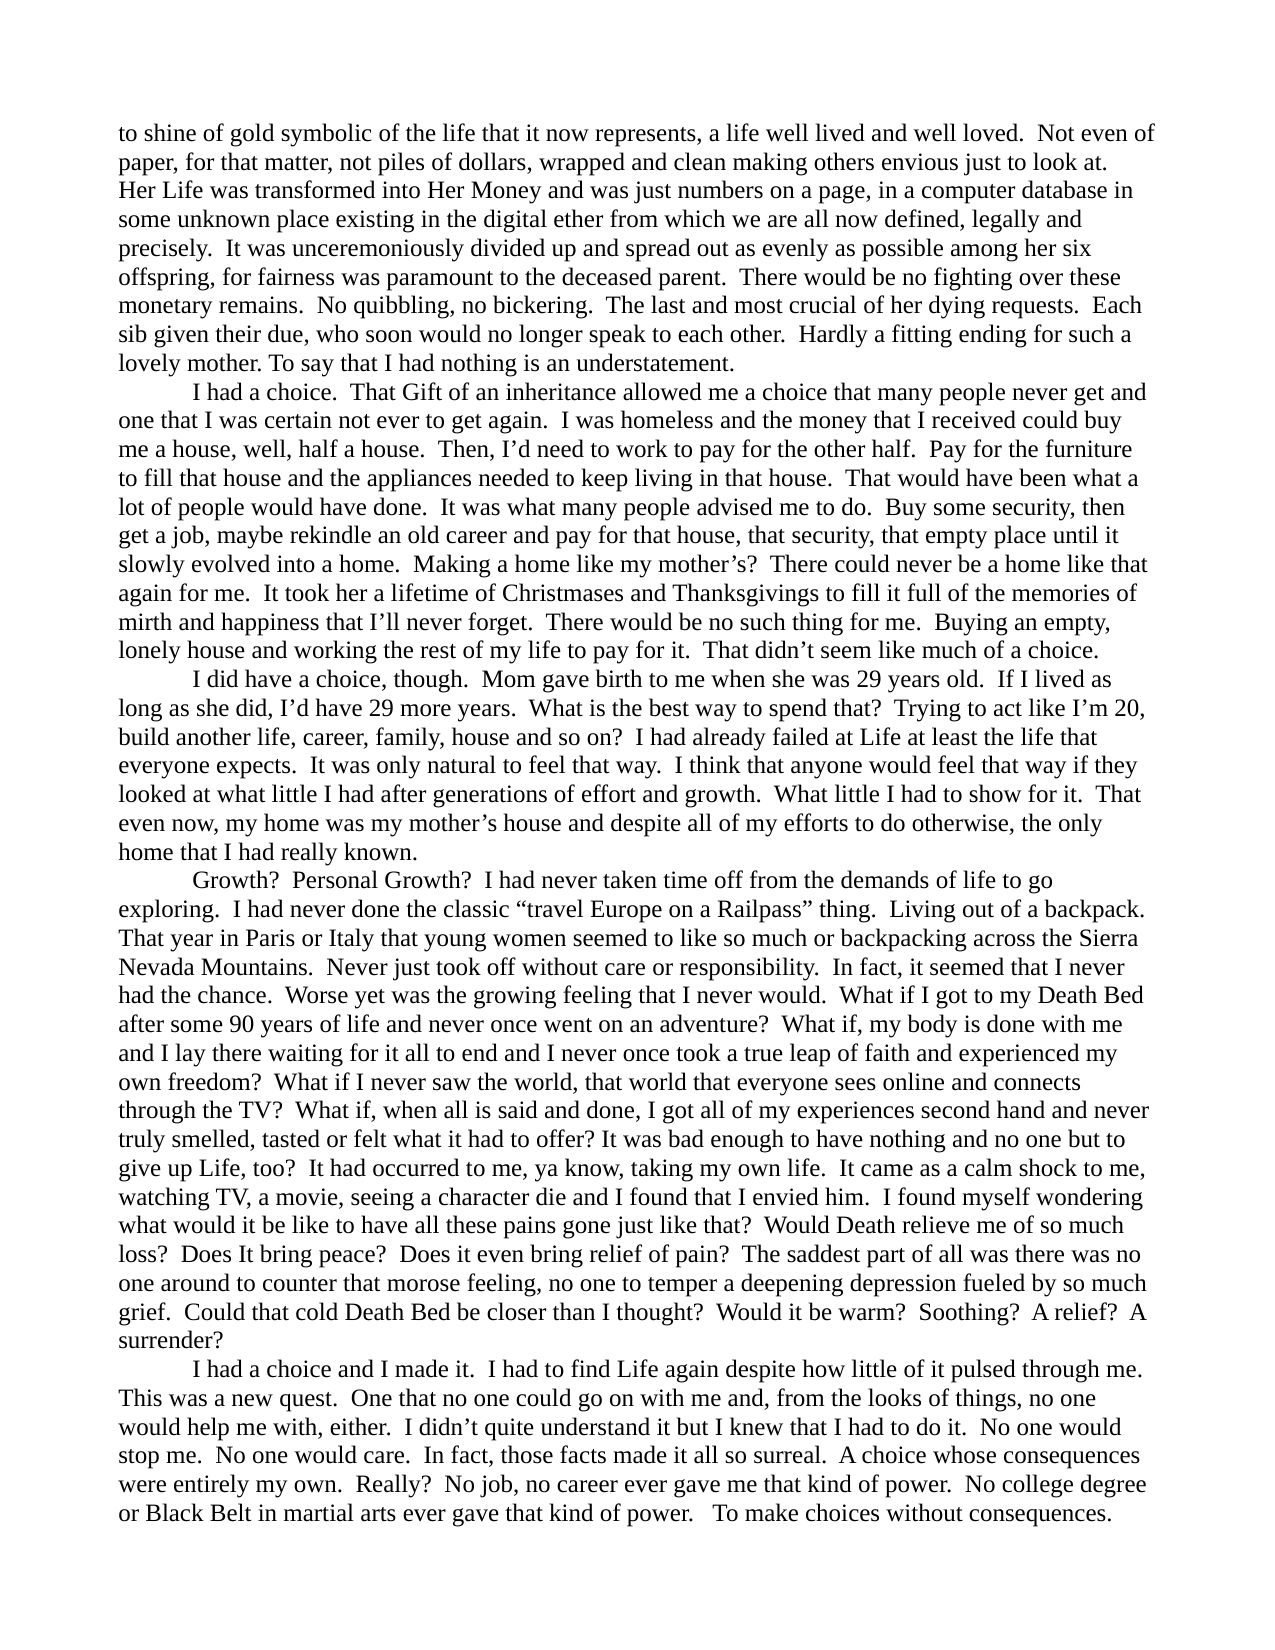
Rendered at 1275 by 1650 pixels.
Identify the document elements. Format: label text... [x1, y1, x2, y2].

text I had a choice. That Gift of an inheritance allowed me a choice that many people never get and one that I was certain not ever to get again. I was homeless and the money that I received could buy me a house, well, half a house. Then, I’d need to work to pay for the other half. Pay for the furniture to fill that house and the appliances needed to keep living in that house. That would have been what a lot of people would have done. It was what many people advised me to do. Buy some security, then get a job, maybe rekindle an old career and pay for that house, that security, that empty place until it slowly evolved into a home. Making a home like my mother’s? There could never be a home like that again for me. It took her a lifetime of Christmases and Thanksgivings to fill it full of the memories of mirth and happiness that I’ll never forget. There would be no such thing for me. Buying an empty, lonely house and working the rest of my life to pay for it. That didn’t seem like much of a choice. [118, 377, 1157, 664]
text Growth? Personal Growth? I had never taken time off from the demands of life to go exploring. I had never done the classic “travel Europe on a Railpass” thing. Living out of a backpack. That year in Paris or Italy that young women seemed to like so much or backpacking across the Sierra Nevada Mountains. Never just took off without care or responsibility. In fact, it seemed that I never had the chance. Worse yet was the growing feeling that I never would. What if I got to my Death Bed after some 90 years of life and never once went on an adventure? What if, my body is done with me and I lay there waiting for it all to end and I never once took a true leap of faith and experienced my own freedom? What if I never saw the world, that world that everyone sees online and connects through the TV? What if, when all is said and done, I got all of my experiences second hand and never truly smelled, tasted or felt what it had to offer? It was bad enough to have nothing and no one but to give up Life, too? It had occurred to me, ya know, taking my own life. It came as a calm shock to me, watching TV, a movie, seeing a character die and I found that I envied him. I found myself wondering what would it be like to have all these pains gone just like that? Would Death relieve me of so much loss? Does It bring peace? Does it even bring relief of pain? The saddest part of all was there was no one around to counter that morose feeling, no one to temper a deepening depression fueled by so much grief. Could that cold Death Bed be closer than I thought? Would it be warm? Soothing? A relief? A surrender? [118, 866, 1157, 1354]
text I had a choice and I made it. I had to find Life again despite how little of it pulsed through me. This was a new quest. One that no one could go on with me and, from the looks of things, no one would help me with, either. I didn’t quite understand it but I knew that I had to do it. No one would stop me. No one would care. In fact, those facts made it all so surreal. A choice whose consequences were entirely my own. Really? No job, no career ever gave me that kind of power. No college degree or Black Belt in martial arts ever gave that kind of power. To make choices without consequences. [118, 1354, 1157, 1527]
text to shine of gold symbolic of the life that it now represents, a life well lived and well loved. Not even of paper, for that matter, not piles of dollars, wrapped and clean making others envious just to look at. Her Life was transformed into Her Money and was just numbers on a page, in a computer database in some unknown place existing in the digital ether from which we are all now defined, legally and precisely. It was unceremoniously divided up and spread out as evenly as possible among her six offspring, for fairness was paramount to the deceased parent. There would be no fighting over these monetary remains. No quibbling, no bickering. The last and most crucial of her dying requests. Each sib given their due, who soon would no longer speak to each other. Hardly a fitting ending for such a lovely mother. To say that I had nothing is an understatement. [118, 118, 1157, 377]
text I did have a choice, though. Mom gave birth to me when she was 29 years old. If I lived as long as she did, I’d have 29 more years. What is the best way to spend that? Trying to act like I’m 20, build another life, career, family, house and so on? I had already failed at Life at least the life that everyone expects. It was only natural to feel that way. I think that anyone would feel that way if they looked at what little I had after generations of effort and growth. What little I had to show for it. That even now, my home was my mother’s house and despite all of my efforts to do otherwise, the only home that I had really known. [118, 664, 1157, 866]
